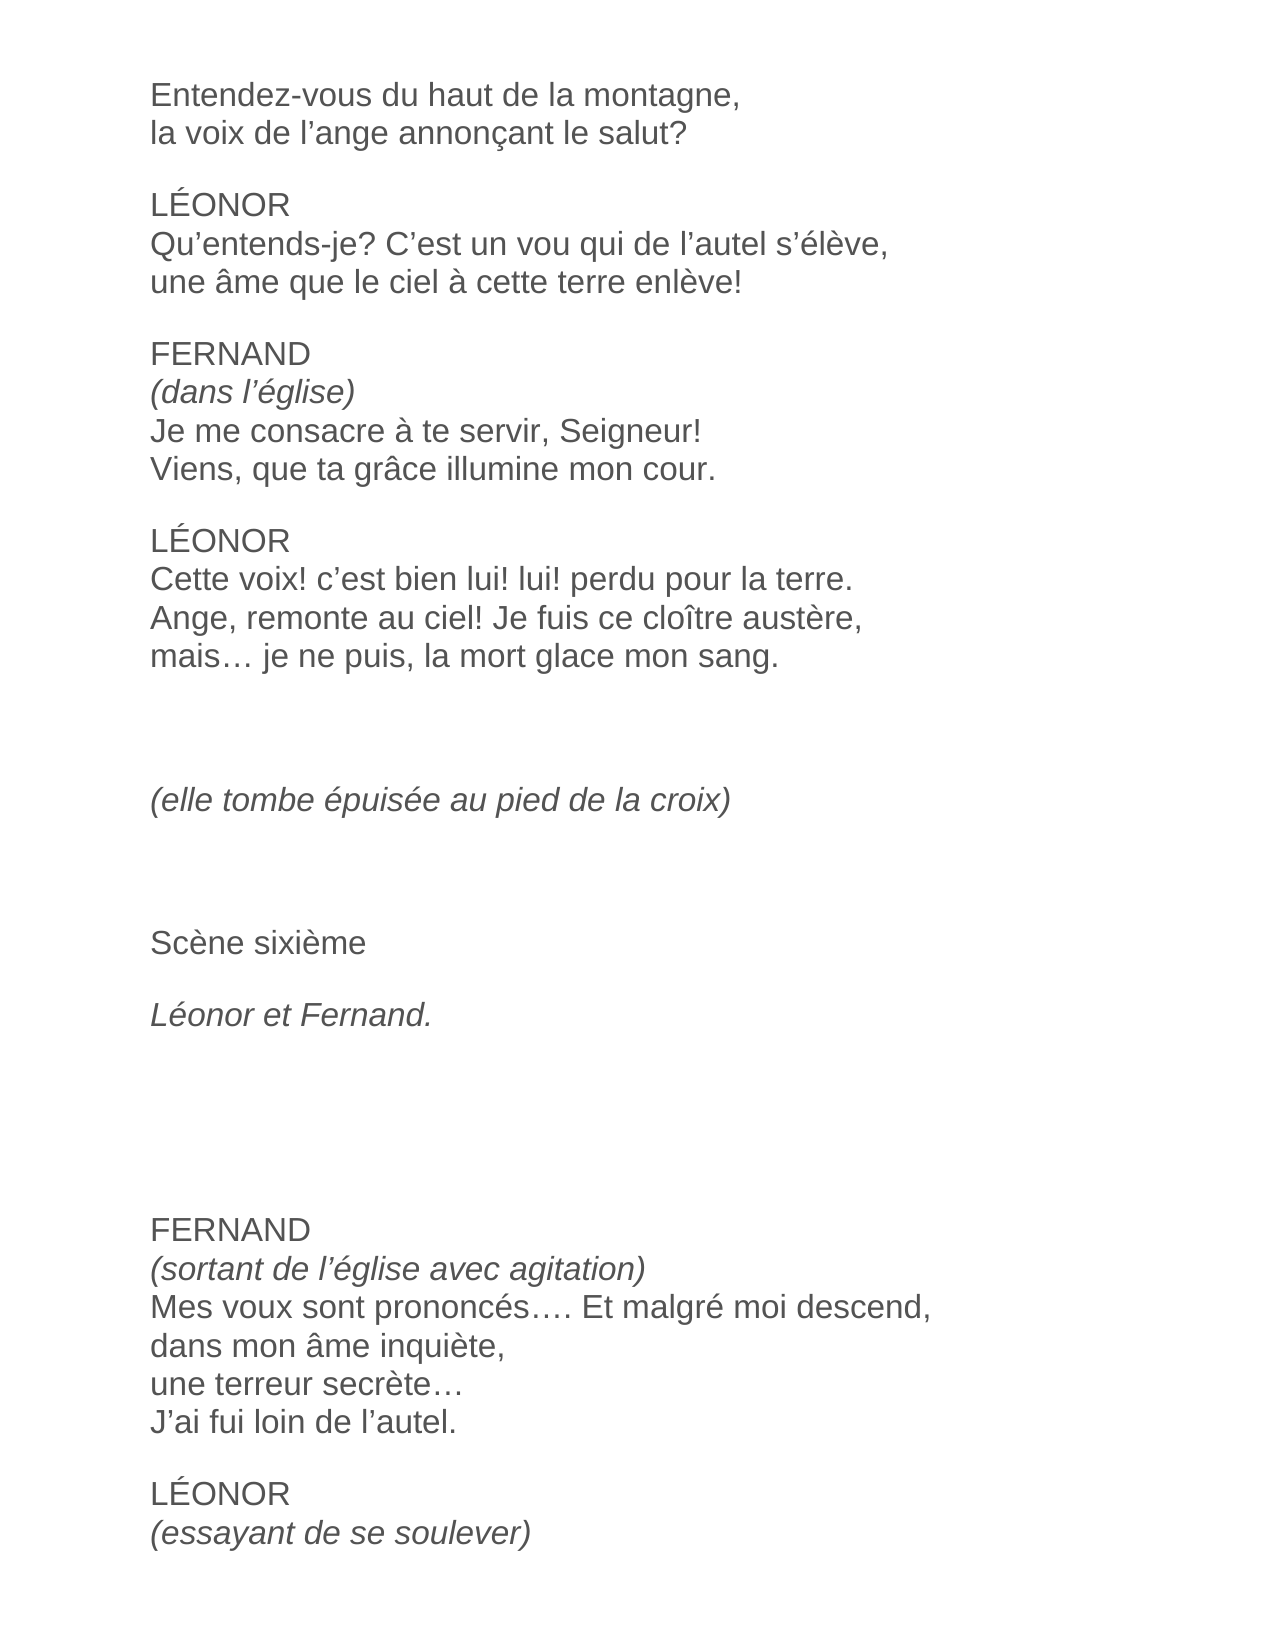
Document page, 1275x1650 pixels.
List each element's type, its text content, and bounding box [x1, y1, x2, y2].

text (elle tombe épuisée au pied de la croix) [150, 780, 1125, 818]
text LÉONOR Cette voix! c’est bien lui! lui! perdu pour la terre. Ange, remonte au ciel! Je fuis ce cloître austère, mais… je ne puis, la mort glace mon sang. [150, 521, 1125, 675]
text FERNAND (sortant de l’église avec agitation) Mes voux sont prononcés…. Et malgré moi descend, dans mon âme inquiète, une terreur secrète… J’ai fui loin de l’autel. [150, 1210, 1125, 1441]
text LÉONOR Qu’entends-je? C’est un vou qui de l’autel s’élève, une âme que le ciel à cette terre enlève! [150, 185, 1125, 301]
text FERNAND (dans l’église) Je me consacre à te servir, Seigneur! Viens, que ta grâce illumine mon cour. [150, 334, 1125, 488]
text Entendez-vous du haut de la montagne, la voix de l’ange annonçant le salut? [150, 75, 1125, 152]
text LÉONOR (essayant de se soulever) [150, 1474, 1125, 1551]
text Scène sixième [150, 923, 1125, 962]
text Léonor et Fernand. [150, 995, 1125, 1033]
